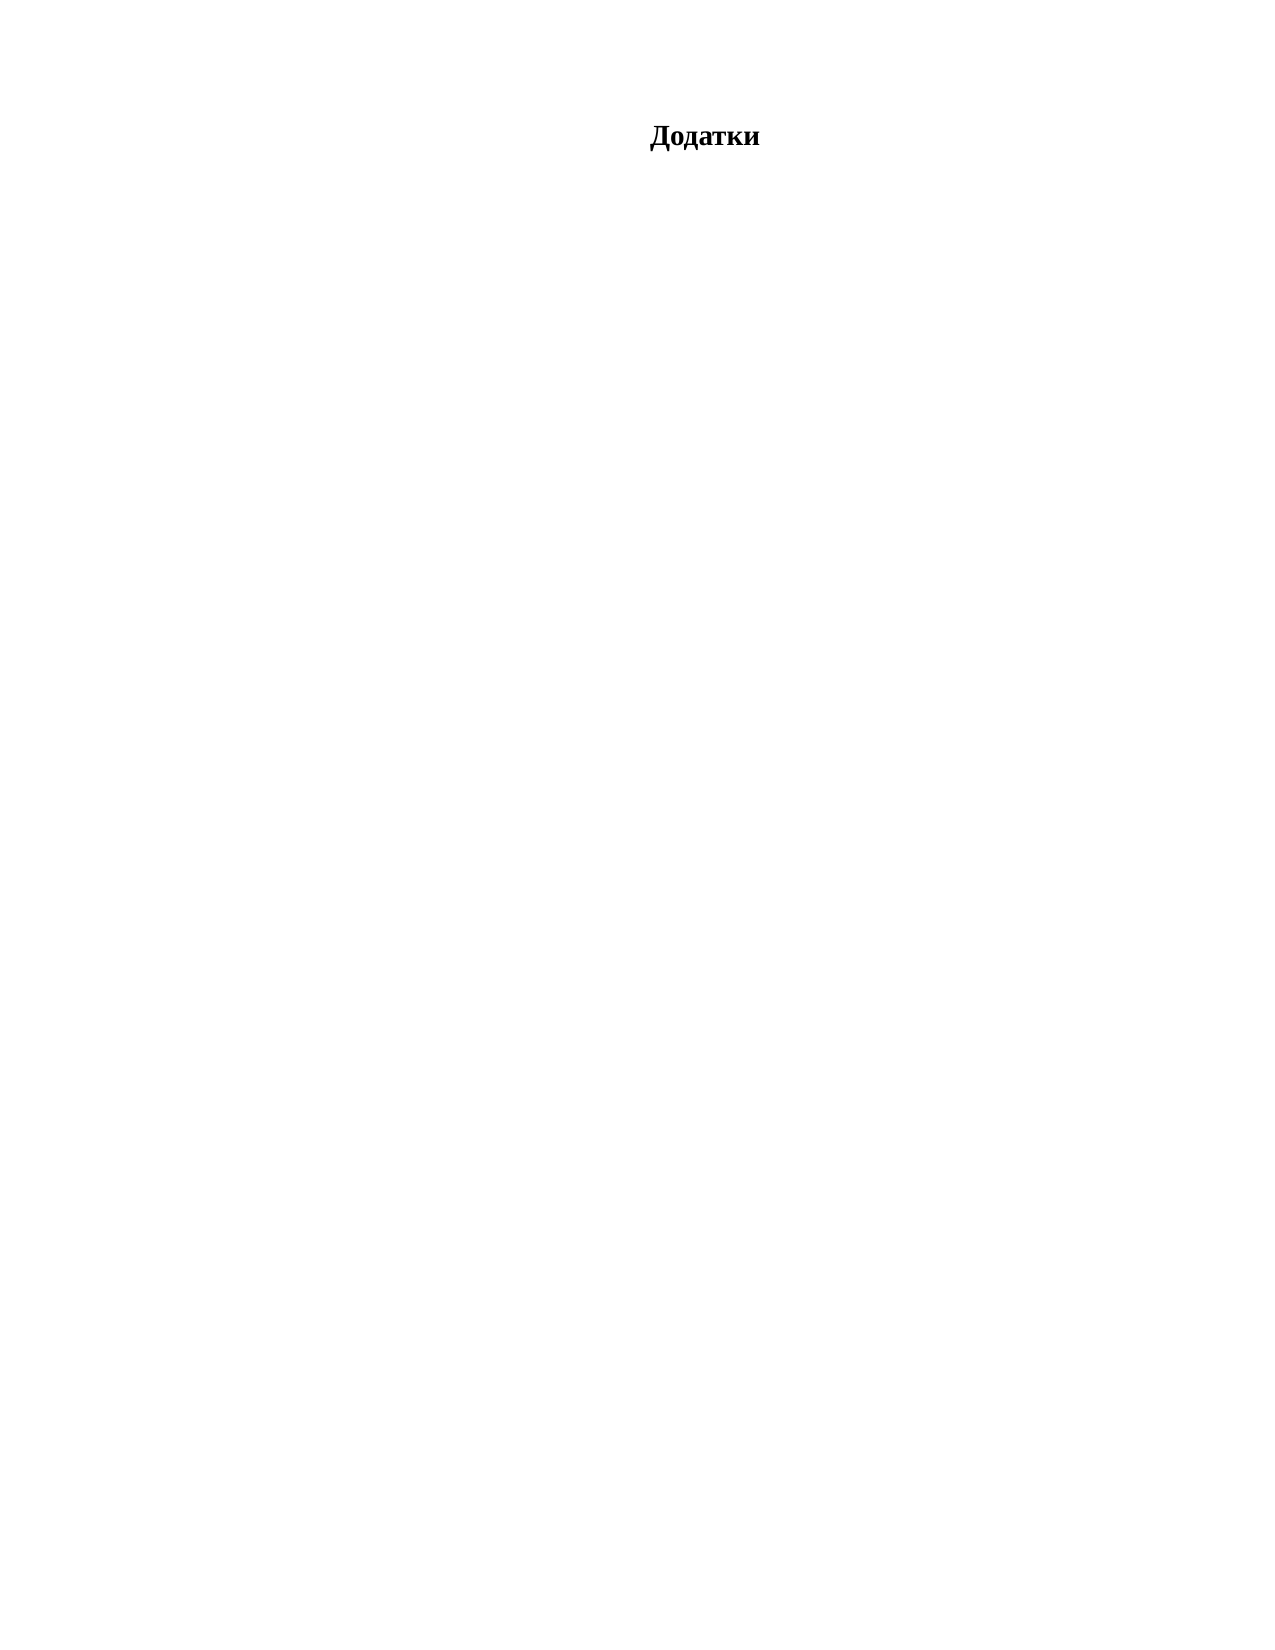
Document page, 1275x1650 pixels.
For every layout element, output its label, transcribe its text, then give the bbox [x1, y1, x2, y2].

title Додатки [118, 118, 1216, 152]
